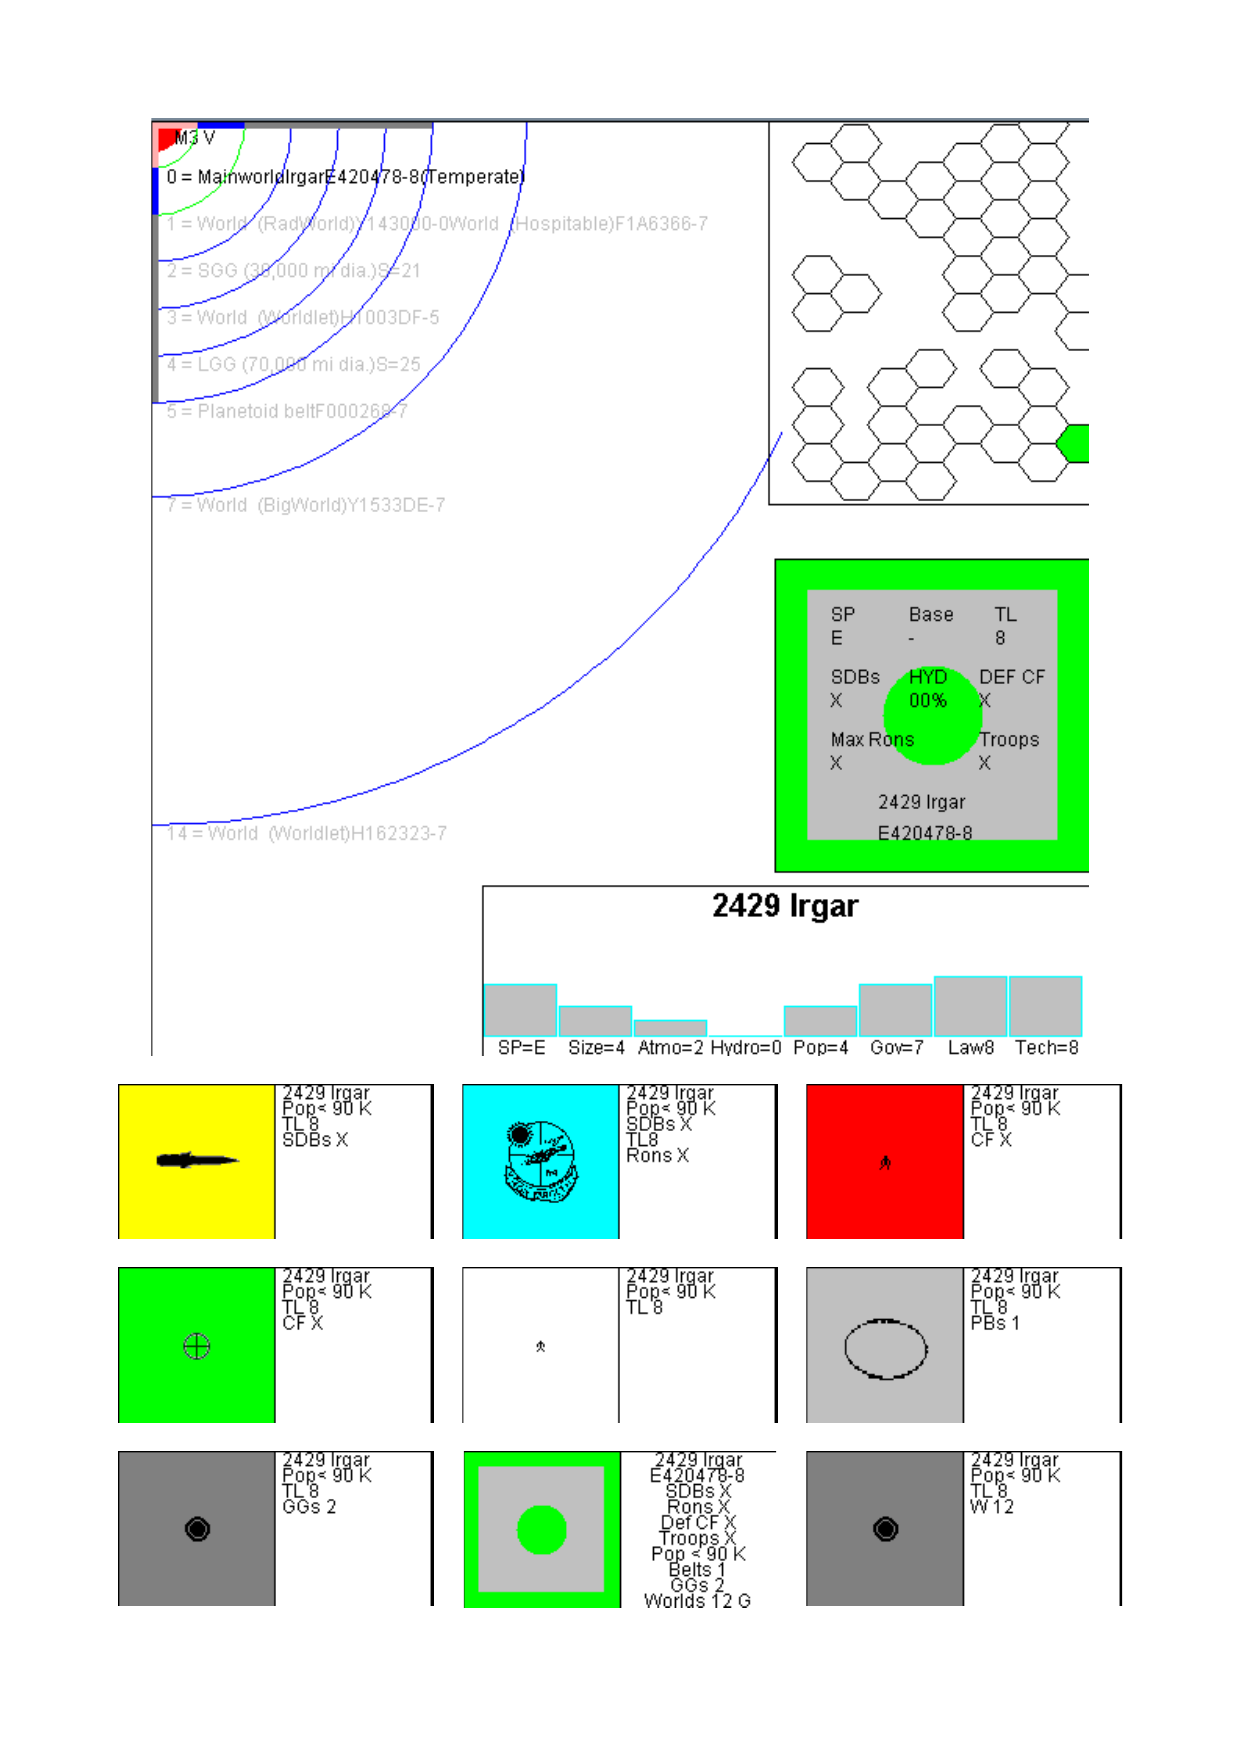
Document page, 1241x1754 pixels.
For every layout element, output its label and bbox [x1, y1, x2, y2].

picture [462, 1267, 778, 1423]
picture [118, 1451, 434, 1606]
picture [806, 1084, 1123, 1239]
picture [462, 1084, 778, 1239]
picture [806, 1451, 1123, 1606]
picture [463, 1451, 777, 1608]
picture [806, 1267, 1123, 1423]
picture [118, 1267, 434, 1423]
picture [118, 1084, 434, 1239]
picture [151, 118, 1089, 1056]
